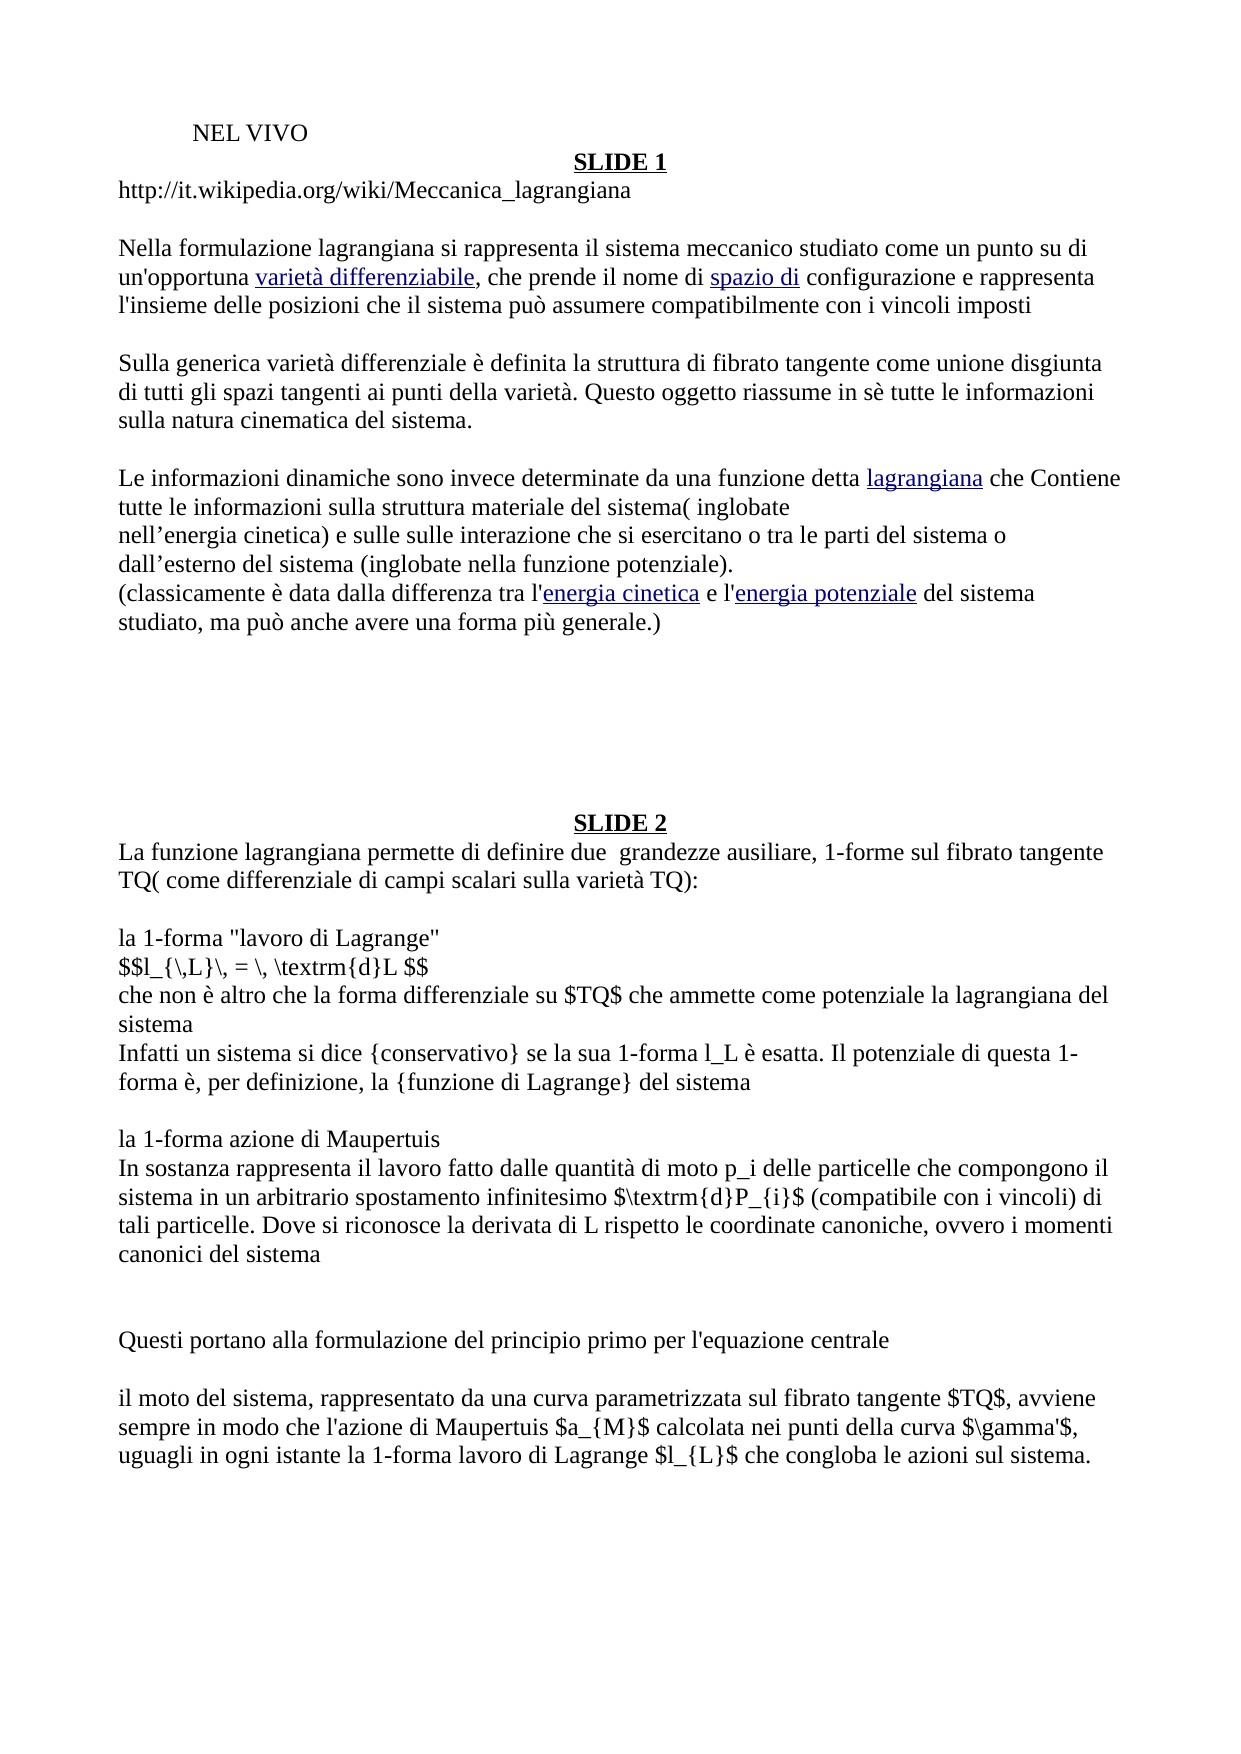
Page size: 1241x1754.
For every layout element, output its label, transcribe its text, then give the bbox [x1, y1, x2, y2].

text $$l_{\,L}\, = \, \textrm{d}L $$ [118, 952, 1122, 981]
text la 1-forma azione di Maupertuis [118, 1124, 1122, 1153]
text Infatti un sistema si dice {conservativo} se la sua 1-forma l_L è esatta. Il potenziale di questa 1-forma è, per definizione, la {funzione di Lagrange} del sistema [118, 1038, 1122, 1096]
text Nella formulazione lagrangiana si rappresenta il sistema meccanico studiato come un punto su di un'opportuna varietà differenziabile, che prende il nome di spazio di configurazione e rappresenta l'insieme delle posizioni che il sistema può assumere compatibilmente con i vincoli imposti [118, 233, 1122, 319]
text NEL VIVO [118, 118, 1122, 147]
text la 1-forma "lavoro di Lagrange" [118, 923, 1122, 952]
text che non è altro che la forma differenziale su $TQ$ che ammette come potenziale la lagrangiana del sistema [118, 981, 1122, 1038]
text dall’esterno del sistema (inglobate nella funzione potenziale). [118, 549, 1122, 578]
text http://it.wikipedia.org/wiki/Meccanica_lagrangiana [118, 176, 1122, 204]
text il moto del sistema, rappresentato da una curva parametrizzata sul fibrato tangente $TQ$, avviene sempre in modo che l'azione di Maupertuis $a_{M}$ calcolata nei punti della curva $\gamma'$, uguagli in ogni istante la 1-forma lavoro di Lagrange $l_{L}$ che congloba le azioni sul sistema. [118, 1383, 1122, 1469]
text Sulla generica varietà differenziale è definita la struttura di fibrato tangente come unione disgiunta di tutti gli spazi tangenti ai punti della varietà. Questo oggetto riassume in sè tutte le informazioni sulla natura cinematica del sistema. [118, 348, 1122, 434]
text In sostanza rappresenta il lavoro fatto dalle quantità di moto p_i delle particelle che compongono il sistema in un arbitrario spostamento infinitesimo $\textrm{d}P_{i}$ (compatibile con i vincoli) di tali particelle. Dove si riconosce la derivata di L rispetto le coordinate canoniche, ovvero i momenti canonici del sistema [118, 1153, 1122, 1268]
text (classicamente è data dalla differenza tra l'energia cinetica e l'energia potenziale del sistema studiato, ma può anche avere una forma più generale.) [118, 578, 1122, 636]
text Questi portano alla formulazione del principio primo per l'equazione centrale [118, 1326, 1122, 1354]
text nell’energia cinetica) e sulle sulle interazione che si esercitano o tra le parti del sistema o [118, 521, 1122, 549]
text Le informazioni dinamiche sono invece determinate da una funzione detta lagrangiana che Contiene tutte le informazioni sulla struttura materiale del sistema( inglobate [118, 463, 1122, 521]
text SLIDE 1 [118, 147, 1122, 176]
text La funzione lagrangiana permette di definire due grandezze ausiliare, 1-forme sul fibrato tangente TQ( come differenziale di campi scalari sulla varietà TQ): [118, 837, 1122, 894]
text SLIDE 2 [118, 808, 1122, 837]
